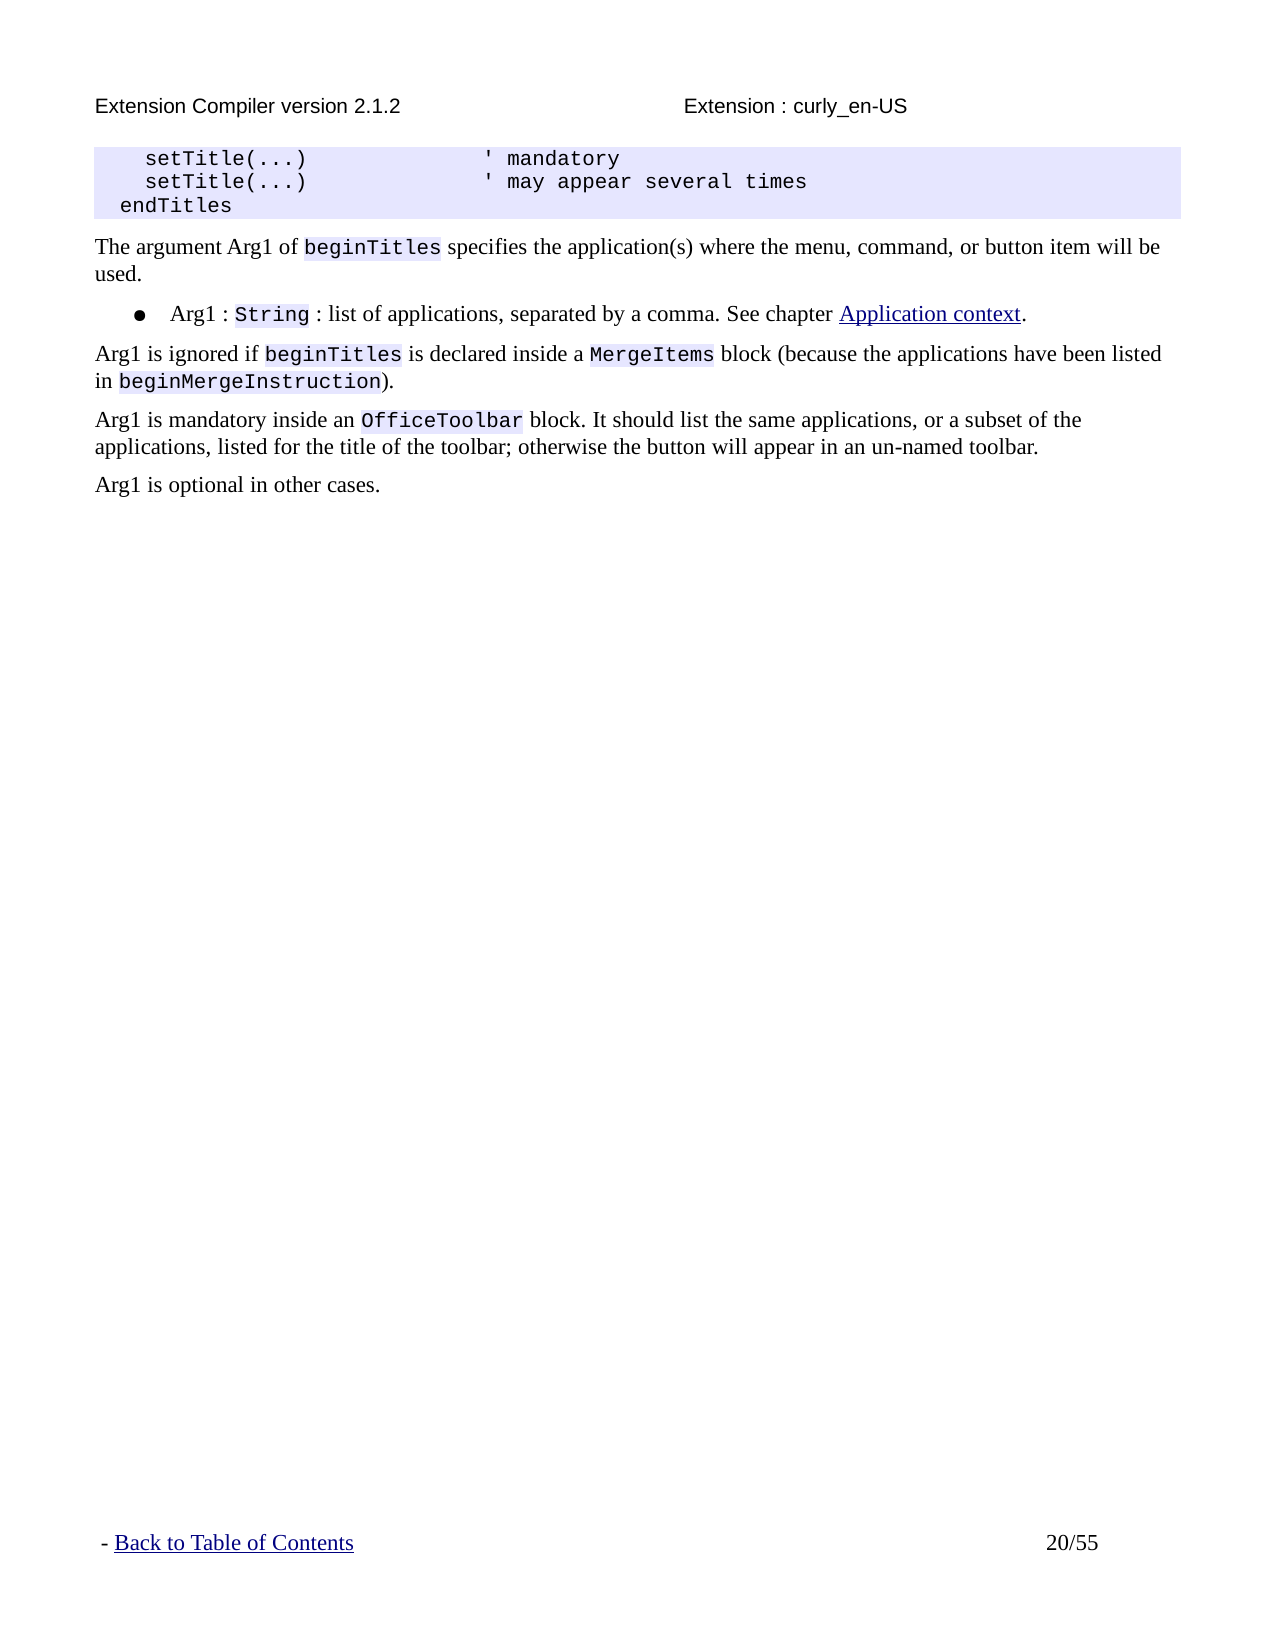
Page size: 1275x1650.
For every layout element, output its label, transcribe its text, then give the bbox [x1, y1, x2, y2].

text Arg1 is ignored if beginTitles is declared inside a MergeItems block (because the applications have been listed in beginMergeInstruction). [94, 341, 1181, 394]
text The argument Arg1 of beginTitles specifies the application(s) where the menu, command, or button item will be used. [94, 234, 1181, 286]
text endTitles [94, 195, 1181, 219]
text Arg1 is mandatory inside an OfficeToolbar block. It should list the same applications, or a subset of the applications, listed for the title of the toolbar; otherwise the button will appear in an un-named toolbar. [94, 407, 1181, 459]
text Arg1 is optional in other cases. [94, 472, 1181, 497]
text setTitle(...) ' may appear several times [94, 171, 1181, 195]
list Arg1 : String : list of applications, separated by a comma. See chapter Application context. [132, 301, 1181, 328]
text setTitle(...) ' mandatory [94, 147, 1181, 171]
